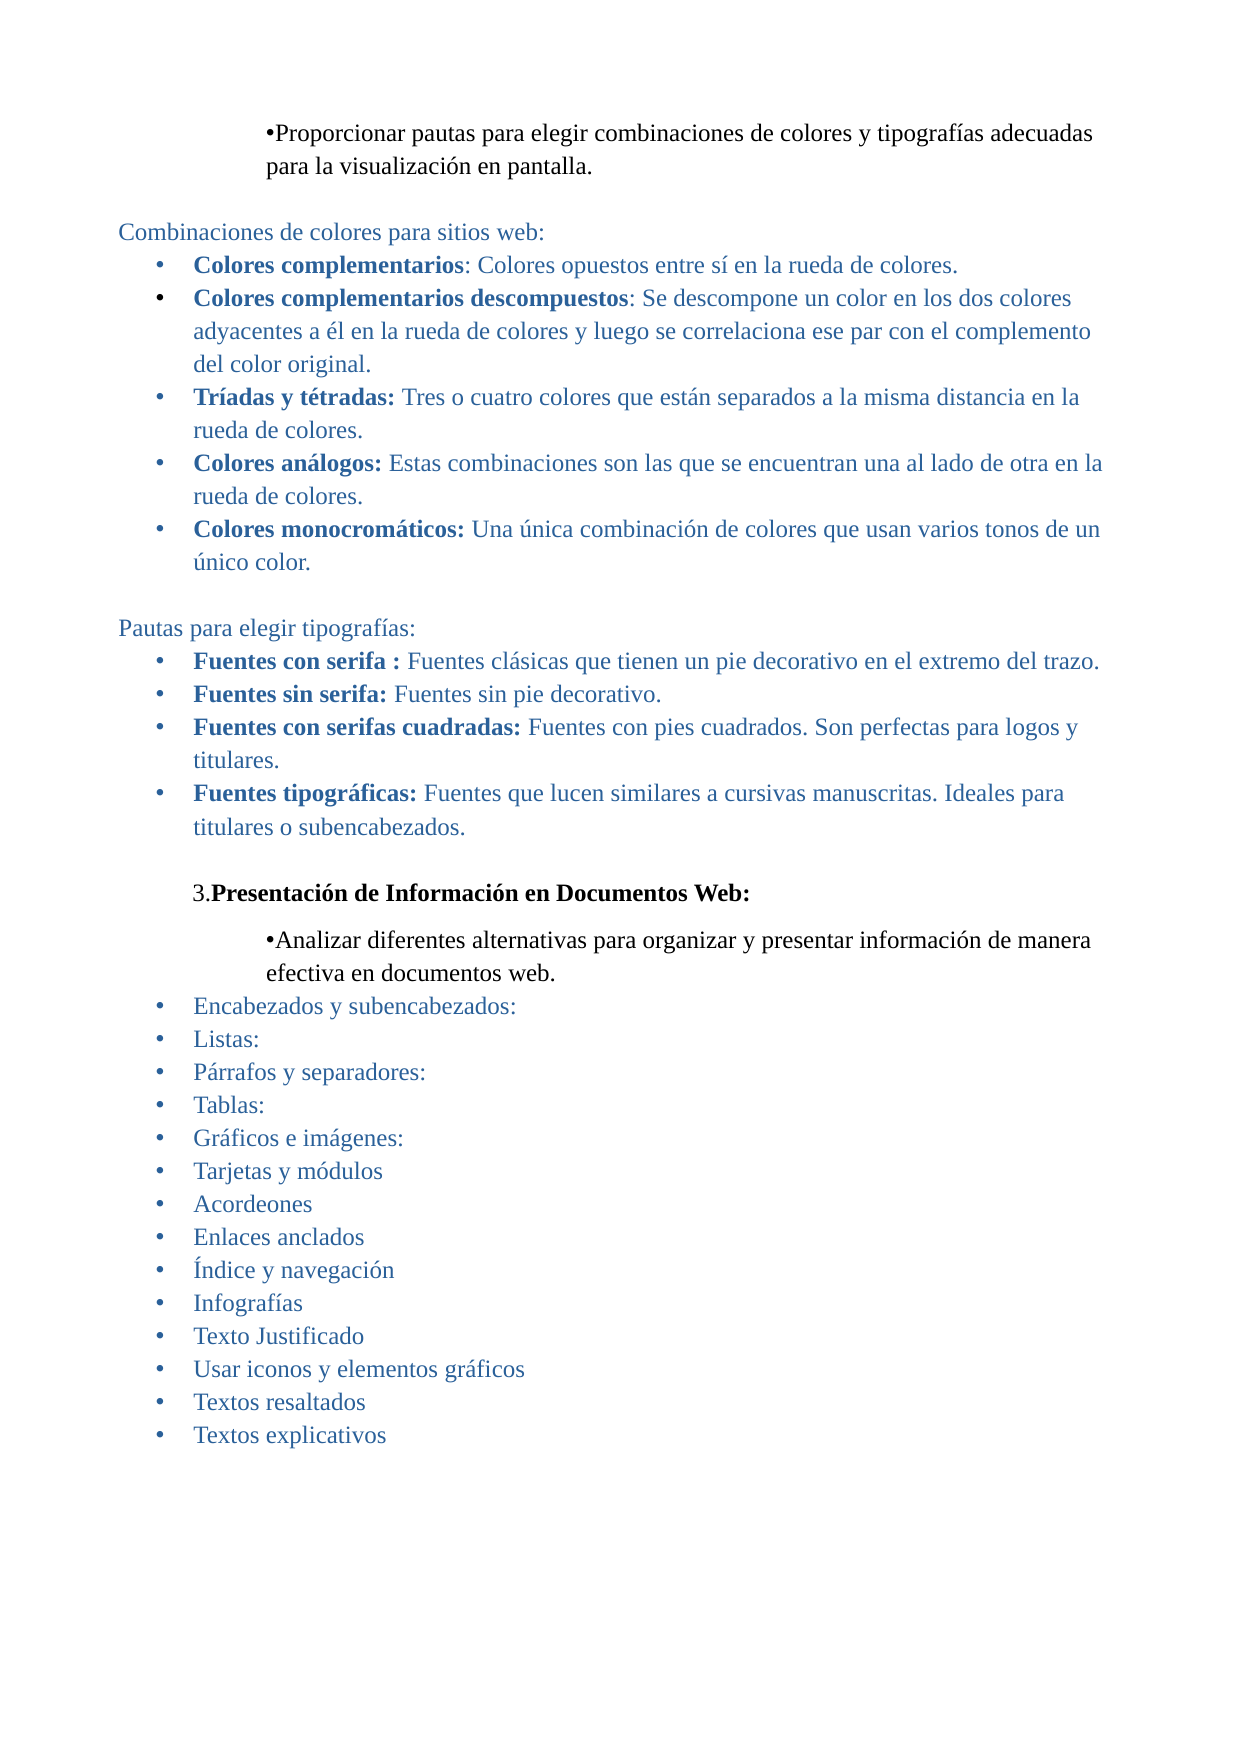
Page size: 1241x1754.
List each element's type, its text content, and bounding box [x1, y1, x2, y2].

list Texto Justificado [156, 1321, 1122, 1350]
list Textos resaltados [156, 1387, 1122, 1416]
list Colores complementarios descompuestos: Se descompone un color en los dos colores adyacentes a él en la rueda de colores y luego se correlaciona ese par con el complemento del color original. [156, 283, 1122, 378]
list Tríadas y tétradas: Tres o cuatro colores que están separados a la misma distancia en la rueda de colores. [156, 382, 1122, 444]
list Párrafos y separadores: [156, 1057, 1122, 1086]
list Tarjetas y módulos [156, 1156, 1122, 1185]
list Fuentes con serifa : Fuentes clásicas que tienen un pie decorativo en el extremo del trazo. [156, 646, 1122, 675]
list Tablas: [156, 1090, 1122, 1119]
list Índice y navegación [156, 1255, 1122, 1284]
list Listas: [156, 1024, 1122, 1053]
list Colores complementarios: Colores opuestos entre sí en la rueda de colores. [156, 250, 1122, 279]
list Analizar diferentes alternativas para organizar y presentar información de manera efectiva en documentos web. [118, 925, 1122, 987]
list Gráficos e imágenes: [156, 1123, 1122, 1152]
list Textos explicativos [156, 1421, 1122, 1449]
list Encabezados y subencabezados: [156, 991, 1122, 1020]
list Presentación de Información en Documentos Web: [118, 878, 1122, 906]
list Infografías [156, 1288, 1122, 1317]
list Usar iconos y elementos gráficos [156, 1354, 1122, 1383]
list Colores análogos: Estas combinaciones son las que se encuentran una al lado de otra en la rueda de colores. [156, 448, 1122, 510]
list Fuentes sin serifa: Fuentes sin pie decorativo. [156, 679, 1122, 708]
list Fuentes tipográficas: Fuentes que lucen similares a cursivas manuscritas. Ideales para titulares o subencabezados. [156, 778, 1122, 840]
list Colores monocromáticos: Una única combinación de colores que usan varios tonos de un único color. [156, 514, 1122, 576]
list Acordeones [156, 1189, 1122, 1218]
list Enlaces anclados [156, 1222, 1122, 1251]
list Fuentes con serifas cuadradas: Fuentes con pies cuadrados. Son perfectas para logos y titulares. [156, 712, 1122, 774]
text Pautas para elegir tipografías: [118, 613, 1122, 642]
list Proporcionar pautas para elegir combinaciones de colores y tipografías adecuadas para la visualización en pantalla. [118, 118, 1122, 180]
text Combinaciones de colores para sitios web: [118, 217, 1122, 246]
